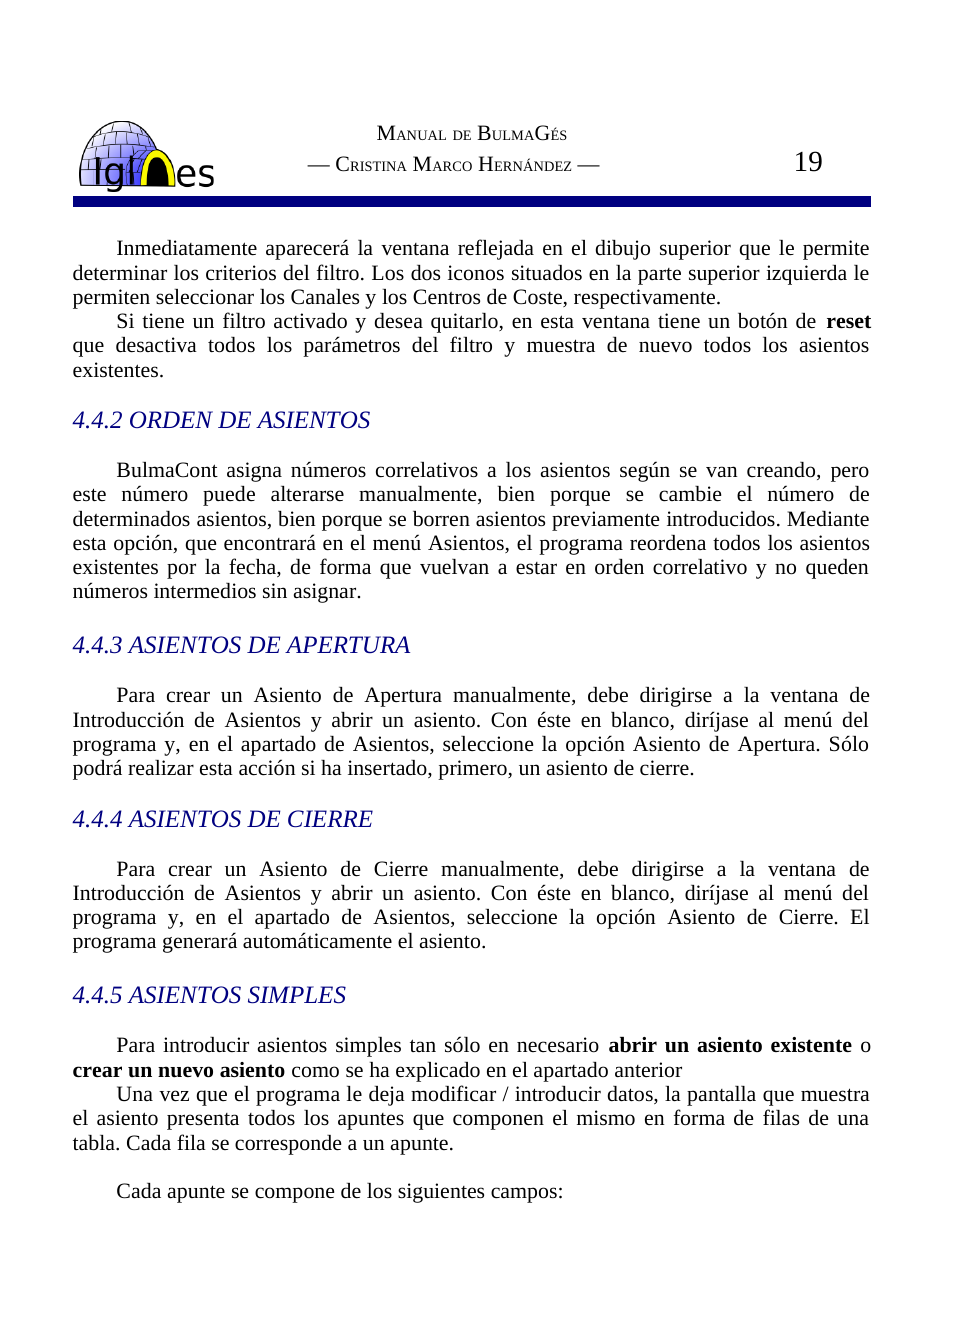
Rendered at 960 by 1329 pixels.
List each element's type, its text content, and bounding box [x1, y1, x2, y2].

text Inmediatamente aparecerá la ventana reflejada en el dibujo superior que le permite determinar los criterios del filtro. Los dos iconos situados en la parte superior izquierda le permiten seleccionar los Canales y los Centros de Coste, respectivamente. [72, 236, 871, 309]
text Para crear un Asiento de Cierre manualmente, debe dirigirse a la ventana de Introducción de Asientos y abrir un asiento. Con éste en blanco, diríjase al menú del programa y, en el apartado de Asientos, seleccione la opción Asiento de Cierre. El programa generará automáticamente el asiento. [72, 857, 871, 954]
text 4.4.3 ASIENTOS DE APERTURA [72, 631, 871, 659]
text 4.4.2 ORDEN DE ASIENTOS [72, 406, 871, 434]
text 4.4.4 ASIENTOS DE CIERRE [72, 805, 871, 832]
text Para crear un Asiento de Apertura manualmente, debe dirigirse a la ventana de Introducción de Asientos y abrir un asiento. Con éste en blanco, diríjase al menú del programa y, en el apartado de Asientos, seleccione la opción Asiento de Apertura. Sólo podrá realizar esta acción si ha insertado, primero, un asiento de cierre. [72, 683, 871, 780]
text Si tiene un filtro activado y desea quitarlo, en esta ventana tiene un botón de reset que desactiva todos los parámetros del filtro y muestra de nuevo todos los asientos existentes. [72, 309, 871, 382]
text 4.4.5 ASIENTOS SIMPLES [72, 981, 871, 1009]
text Cada apunte se compone de los siguientes campos: [72, 1179, 871, 1203]
text Una vez que el programa le deja modificar / introducir datos, la pantalla que muestra el asiento presenta todos los apuntes que componen el mismo en forma de filas de una tabla. Cada fila se corresponde a un apunte. [72, 1082, 871, 1155]
text BulmaCont asigna números correlativos a los asientos según se van creando, pero este número puede alterarse manualmente, bien porque se cambie el número de determinados asientos, bien porque se borren asientos previamente introducidos. Mediante esta opción, que encontrará en el menú Asientos, el programa reordena todos los asientos existentes por la fecha, de forma que vuelvan a estar en orden correlativo y no queden números intermedios sin asignar. [72, 458, 871, 604]
text Para introducir asientos simples tan sólo en necesario abrir un asiento existente o crear un nuevo asiento como se ha explicado en el apartado anterior [72, 1033, 871, 1082]
picture [79, 121, 214, 192]
